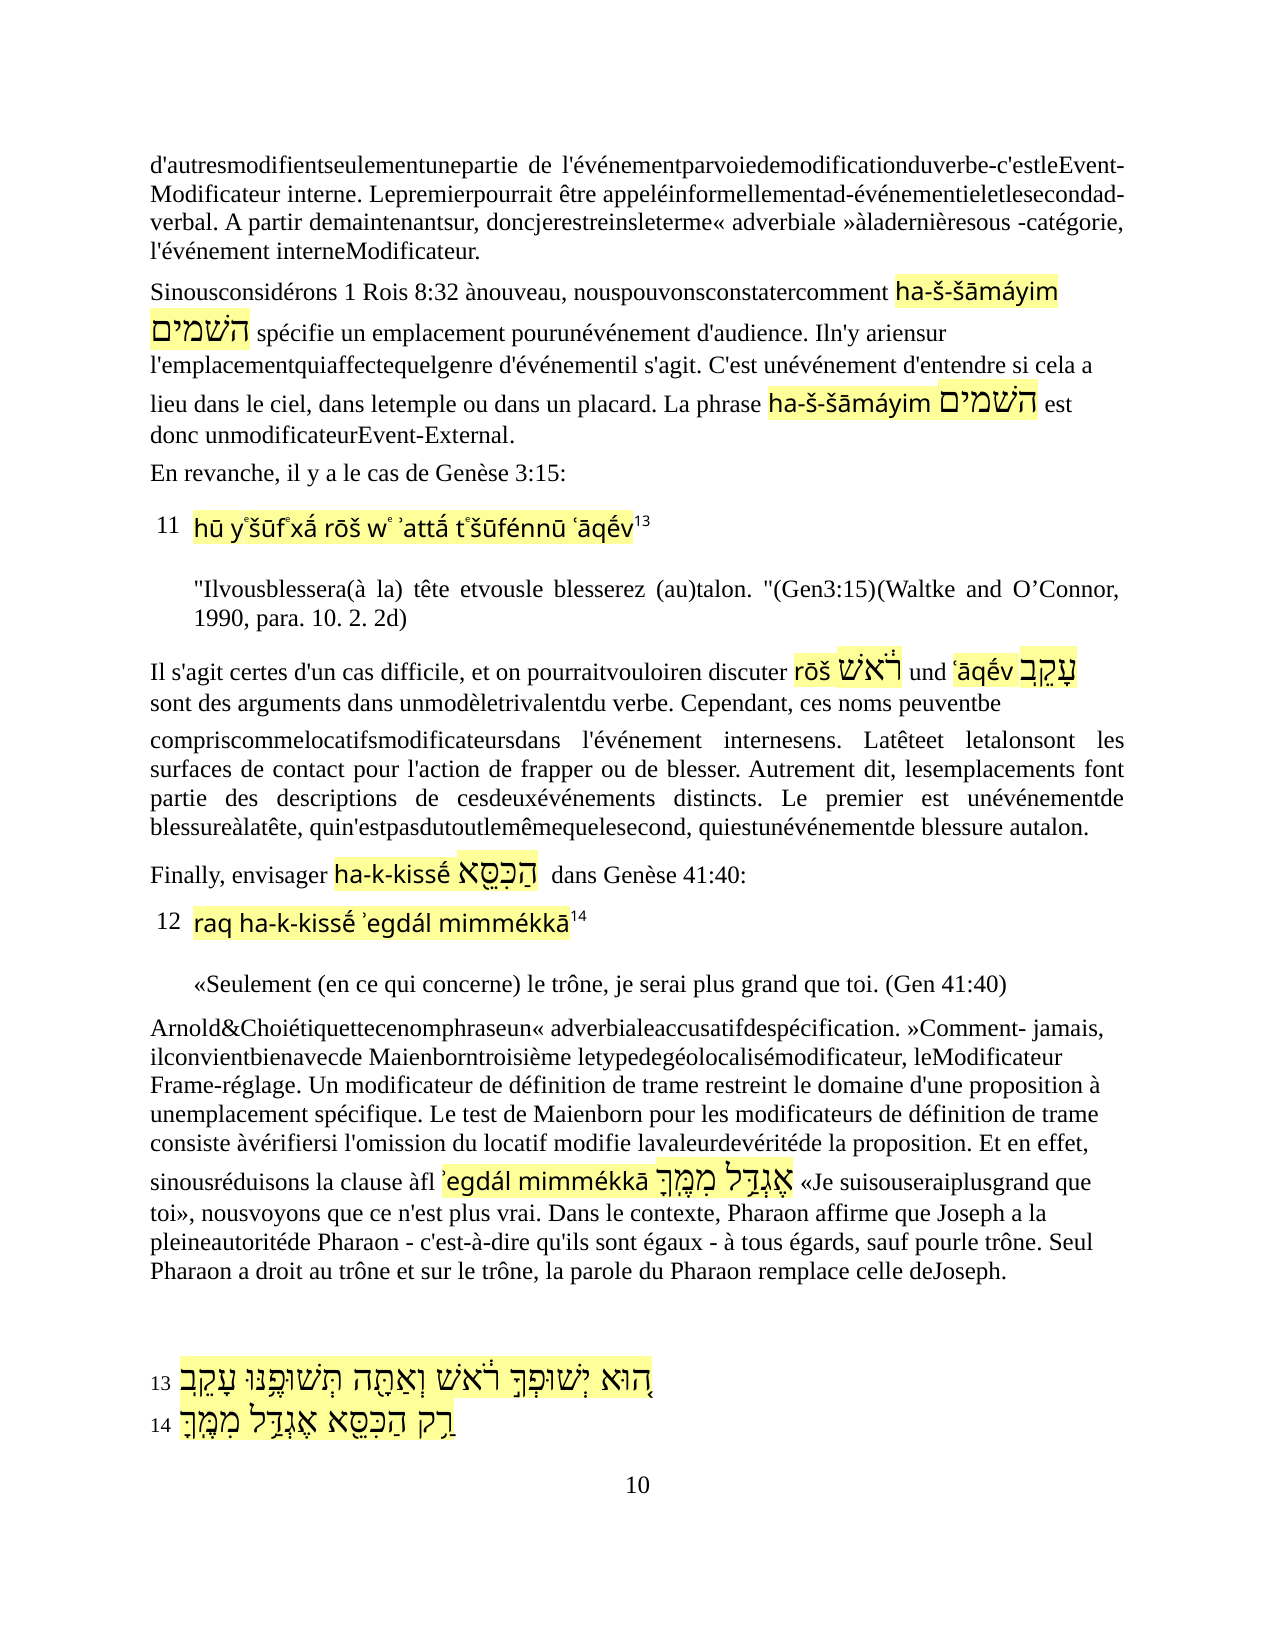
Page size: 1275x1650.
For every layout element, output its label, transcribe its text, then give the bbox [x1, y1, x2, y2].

table_cell [150, 559, 188, 646]
table_header raq ha-k-kissḗ ʾegdál mimmékkā [188, 891, 1125, 955]
text d'autresmodifientseulementunepartie de l'événementparvoiedemodificationduverbe-c'estleEvent- Modificateur interne. Lepremierpourrait être appeléinformellementad-événementieletlesecondad-verbal. A partir demaintenantsur, doncjerestreinsleterme« adverbiale »àladernièresous -catégorie, l'événement interneModificateur. [150, 150, 1125, 265]
table_cell «Seulement (en ce qui concerne) le trône, je serai plus grand que toi. (Gen 41:40) [188, 955, 1125, 1013]
text Finally, envisager ha-k-kissḗ הַכִּסֵּ֖א dans Genèse 41:40: [150, 849, 1125, 891]
table_header 12 [150, 891, 188, 955]
text compriscommelocatifsmodificateursdans l'événement internesens. Latêteet letalonsont les surfaces de contact pour l'action de frapper ou de blesser. Autrement dit, lesemplacements font partie des descriptions de cesdeuxévénements distincts. Le premier est unévénementde blessureàlatête, quin'estpasdutoutlemêmequelesecond, quiestunévénementde blessure autalon. [150, 726, 1125, 841]
text En revanche, il y a le cas de Genèse 3:15: [150, 458, 1125, 487]
table_cell [150, 955, 188, 1013]
text Sinousconsidérons 1 Rois 8:32 ànouveau, nouspouvonsconstatercomment ha-š-šāmáyim השׁמים spécifie un emplacement pourunévénement d'audience. Iln'y ariensur l'emplacementquiaffectequelgenre d'événementil s'agit. C'est unévénement d'entendre si cela a lieu dans le ciel, dans letemple ou dans un placard. La phrase ha-š-šāmáyim השׁמים est donc unmodificateurEvent-External. [150, 274, 1125, 449]
table_header 11 [150, 496, 188, 559]
text Il s'agit certes d'un cas difficile, et on pourraitvouloiren discuter rōš רֹ֔אשׁ und ʿāqḗv עָקֵֽב sont des arguments dans unmodèletrivalentdu verbe. Cependant, ces noms peuventbe [150, 646, 1125, 717]
table_header hū yᵉšūfᵉxā́ rōš wᵉ ʾattā́ tᵉšūfénnū ʿāqḗv [188, 496, 1125, 559]
text Arnold&Choiétiquettecenomphraseun« adverbialeaccusatifdespécification. »Comment- jamais, ilconvientbienavecde Maienborntroisième letypedegéolocalisémodificateur, leModificateur Frame-réglage. Un modificateur de définition de trame restreint le domaine d'une proposition à unemplacement spécifique. Le test de Maienborn pour les modificateurs de définition de trame consiste àvérifiersi l'omission du locatif modifie lavaleurdevéritéde la proposition. Et en effet, sinousréduisons la clause àfl ʾegdál mimmékkā אֶגְדַּ֥ל מִמֶּֽךָּ «Je suisouseraiplusgrand que toi», nousvoyons que ce n'est plus vrai. Dans le contexte, Pharaon affirme que Joseph a la pleineautoritéde Pharaon - c'est-à-dire qu'ils sont égaux - à tous égards, sauf pourle trône. Seul Pharaon a droit au trône et sur le trône, la parole du Pharaon remplace celle deJoseph. [150, 1013, 1125, 1284]
table_cell "Ilvousblessera(à la) tête etvousle blesserez (au)talon. "(Gen3:15)(Waltke and O’Connor, 1990, para. 10. 2. 2d) [188, 559, 1125, 646]
